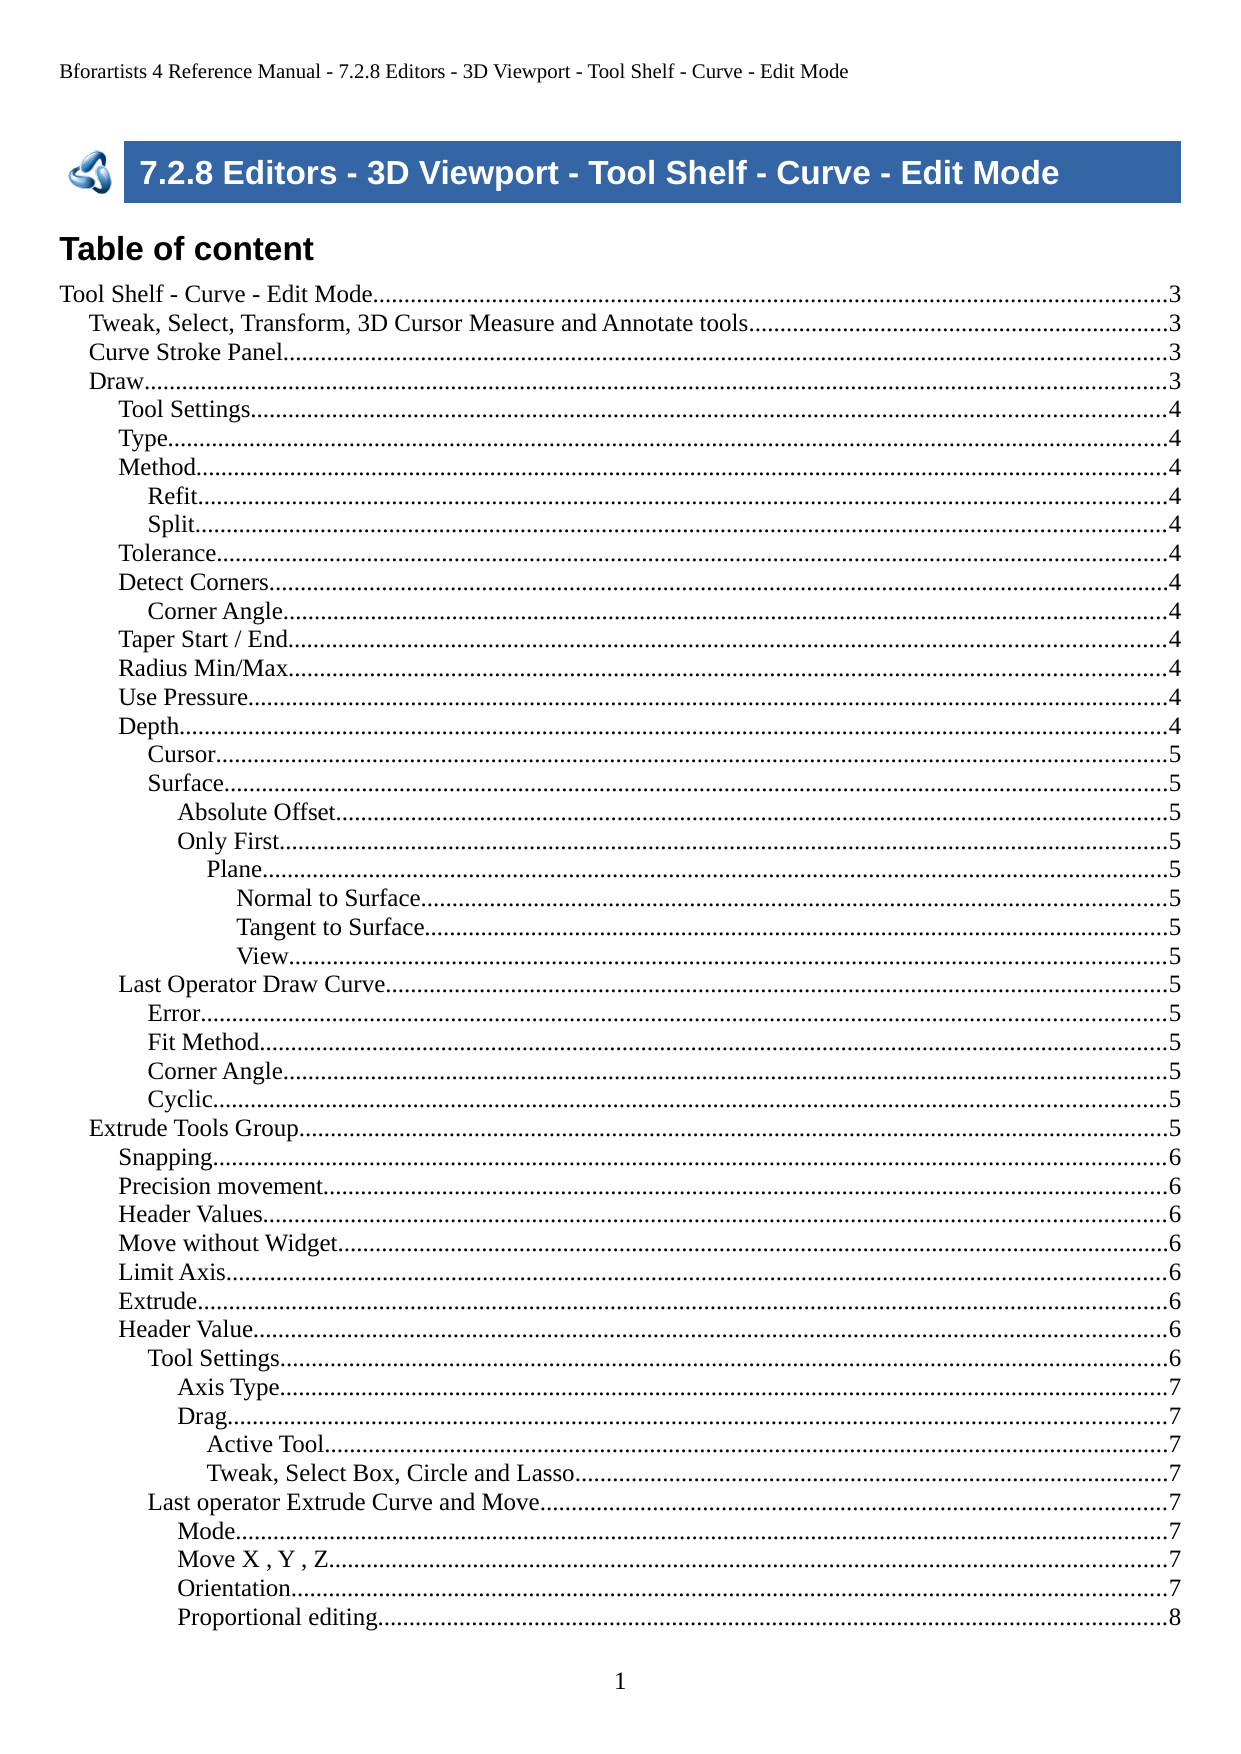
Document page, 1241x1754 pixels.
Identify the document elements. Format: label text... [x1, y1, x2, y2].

text Tool Settings 4 [118, 394, 1181, 423]
text Split 4 [147, 509, 1181, 538]
text Depth 4 [118, 711, 1181, 739]
picture [65, 147, 114, 197]
table_header 7.2.8 Editors - 3D Viewport - Tool Shelf - Curve - Edit Mode [124, 141, 1181, 203]
text Tangent to Surface 5 [236, 912, 1181, 941]
text Move X , Y , Z 7 [177, 1544, 1181, 1573]
text Absolute Offset 5 [177, 797, 1181, 826]
text Axis Type 7 [177, 1372, 1181, 1401]
text Error 5 [147, 998, 1181, 1027]
text Extrude Tools Group 5 [88, 1113, 1181, 1142]
text Tool Settings 6 [147, 1343, 1181, 1372]
text Corner Angle 4 [147, 596, 1181, 624]
text Only First 5 [177, 826, 1181, 854]
text Active Tool 7 [206, 1429, 1181, 1458]
text Normal to Surface 5 [236, 883, 1181, 912]
text Surface 5 [147, 768, 1181, 797]
text Tweak, Select, Transform, 3D Cursor Measure and Annotate tools 3 [88, 308, 1181, 337]
text Detect Corners 4 [118, 567, 1181, 596]
text Header Value 6 [118, 1314, 1181, 1343]
text Orientation 7 [177, 1573, 1181, 1602]
text Drag 7 [177, 1401, 1181, 1429]
text Last operator Extrude Curve and Move 7 [147, 1487, 1181, 1516]
text Method 4 [118, 452, 1181, 481]
text Snapping 6 [118, 1142, 1181, 1171]
text Curve Stroke Panel 3 [88, 337, 1181, 366]
text Radius Min/Max 4 [118, 653, 1181, 682]
text Extrude 6 [118, 1286, 1181, 1314]
text Tool Shelf - Curve - Edit Mode 3 [59, 279, 1181, 308]
table_header [59, 141, 124, 203]
text Plane 5 [206, 854, 1181, 883]
text Limit Axis 6 [118, 1257, 1181, 1286]
text Refit 4 [147, 481, 1181, 509]
text Tolerance 4 [118, 538, 1181, 567]
text Corner Angle 5 [147, 1056, 1181, 1084]
text Last Operator Draw Curve 5 [118, 969, 1181, 998]
text Header Values 6 [118, 1199, 1181, 1228]
text Fit Method 5 [147, 1027, 1181, 1056]
text Taper Start / End 4 [118, 624, 1181, 653]
text Cursor 5 [147, 739, 1181, 768]
text Use Pressure 4 [118, 682, 1181, 711]
text View 5 [236, 941, 1181, 969]
text Proportional editing 8 [177, 1602, 1181, 1631]
text Draw 3 [88, 366, 1181, 394]
subtitle Table of content [59, 228, 1181, 267]
text Precision movement 6 [118, 1171, 1181, 1199]
text Type 4 [118, 423, 1181, 452]
text Tweak, Select Box, Circle and Lasso 7 [206, 1458, 1181, 1487]
text Mode 7 [177, 1516, 1181, 1544]
text Cyclic 5 [147, 1084, 1181, 1113]
text Move without Widget 6 [118, 1228, 1181, 1257]
